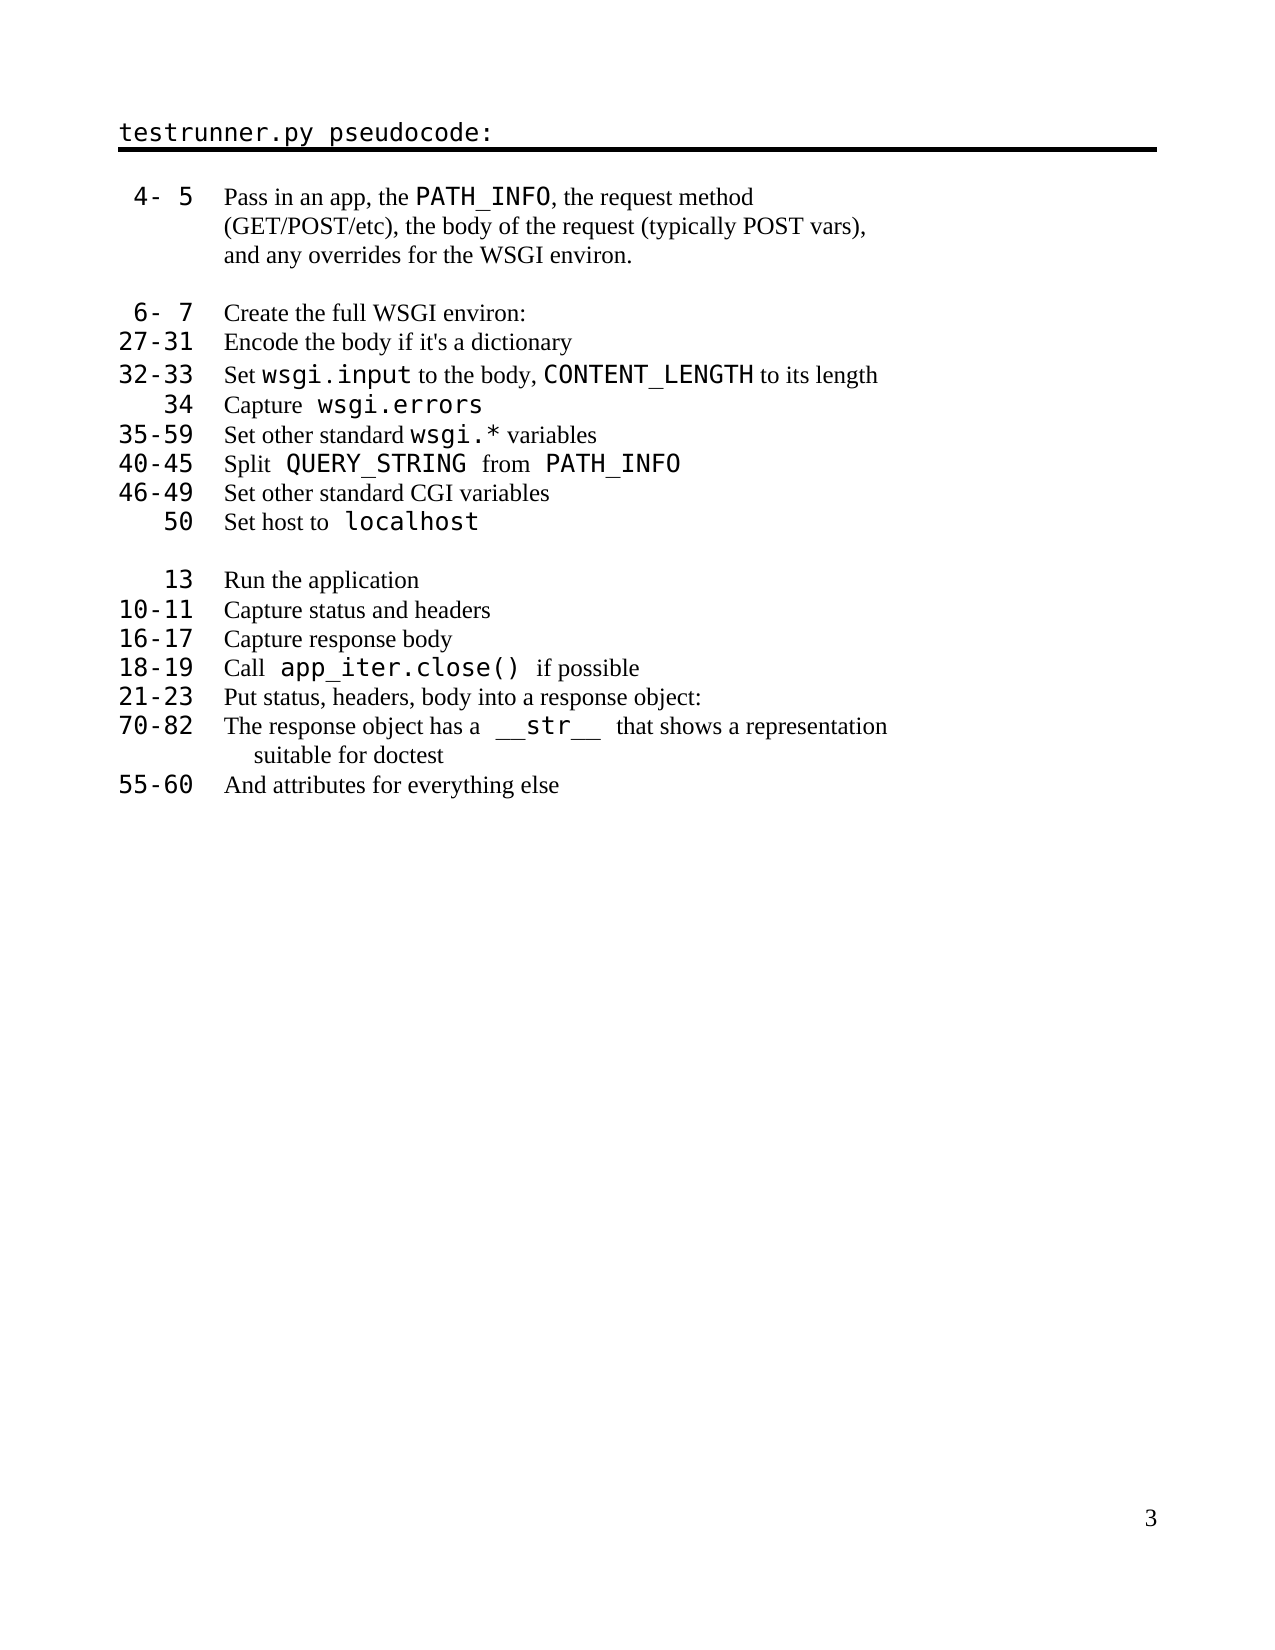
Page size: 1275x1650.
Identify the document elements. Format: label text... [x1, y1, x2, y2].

text and any overrides for the WSGI environ. [118, 240, 1157, 269]
text 16-17 Capture response body [118, 624, 1157, 653]
text (GET/POST/etc), the body of the request (typically POST vars), [118, 211, 1157, 240]
text 50 Set host to localhost [118, 507, 1157, 537]
text 35-59 Set other standard wsgi.* variables [118, 420, 1157, 449]
text 18-19 Call app_iter.close() if possible [118, 653, 1157, 682]
text 34 Capture wsgi.errors [118, 391, 1157, 420]
text 55-60 And attributes for everything else [118, 770, 1157, 799]
text 10-11 Capture status and headers [118, 595, 1157, 624]
text 6- 7 Create the full WSGI environ: [118, 298, 1157, 327]
text 40-45 Split QUERY_STRING from PATH_INFO [118, 449, 1157, 478]
text testrunner.py pseudocode: [118, 118, 1157, 147]
text 13 Run the application [118, 566, 1157, 595]
text 70-82 The response object has a __str__ that shows a representation [118, 712, 1157, 741]
text 32-33 Set wsgi.input to the body, CONTENT_LENGTH to its length [118, 357, 1157, 391]
text 4- 5 Pass in an app, the PATH_INFO, the request method [118, 182, 1157, 211]
text 21-23 Put status, headers, body into a response object: [118, 682, 1157, 712]
text 46-49 Set other standard CGI variables [118, 478, 1157, 507]
text suitable for doctest [118, 741, 1157, 770]
text 27-31 Encode the body if it's a dictionary [118, 327, 1157, 357]
